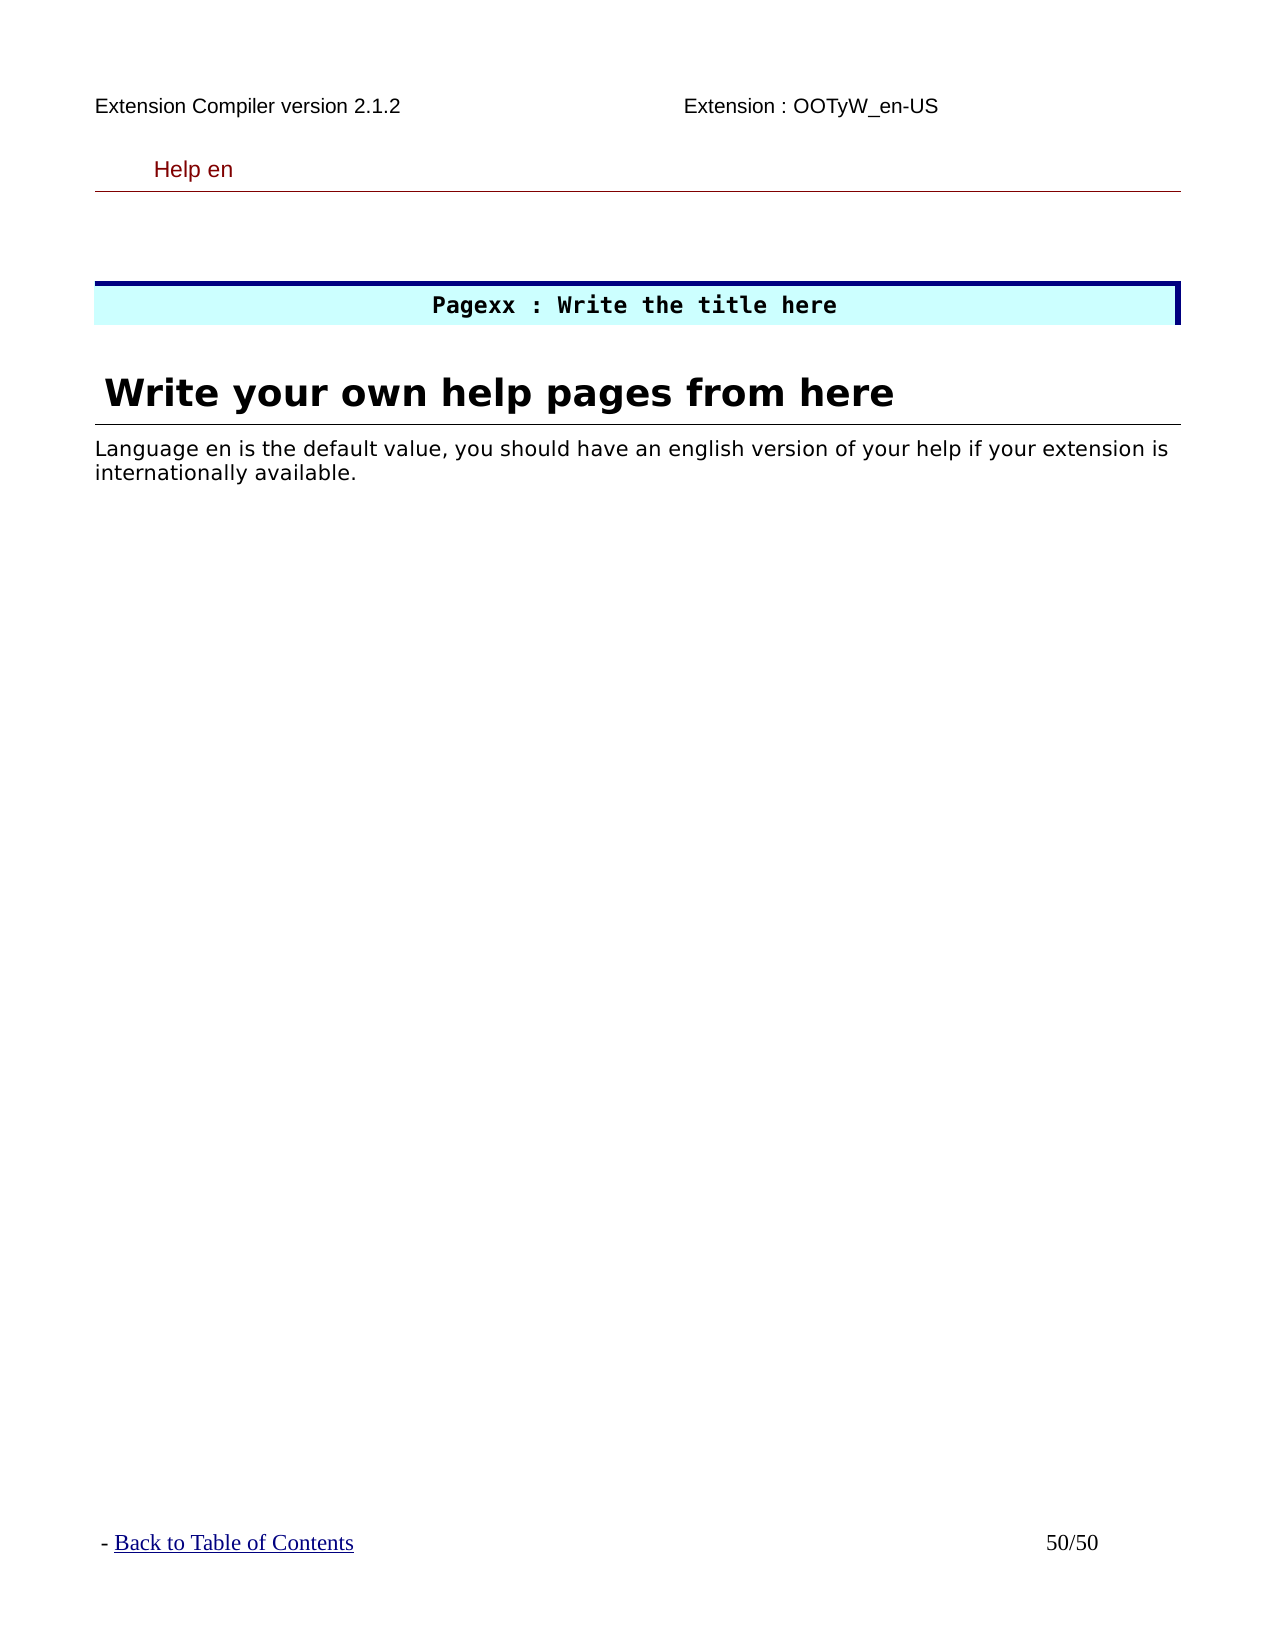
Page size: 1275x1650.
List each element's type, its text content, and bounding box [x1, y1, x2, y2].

text Pagexx : Write the title here [94, 282, 1175, 325]
text Help en [94, 147, 1181, 192]
text Language en is the default value, you should have an english version of your help if your extension is internationally available. [94, 437, 1181, 486]
text Write your own help pages from here [94, 361, 1181, 424]
